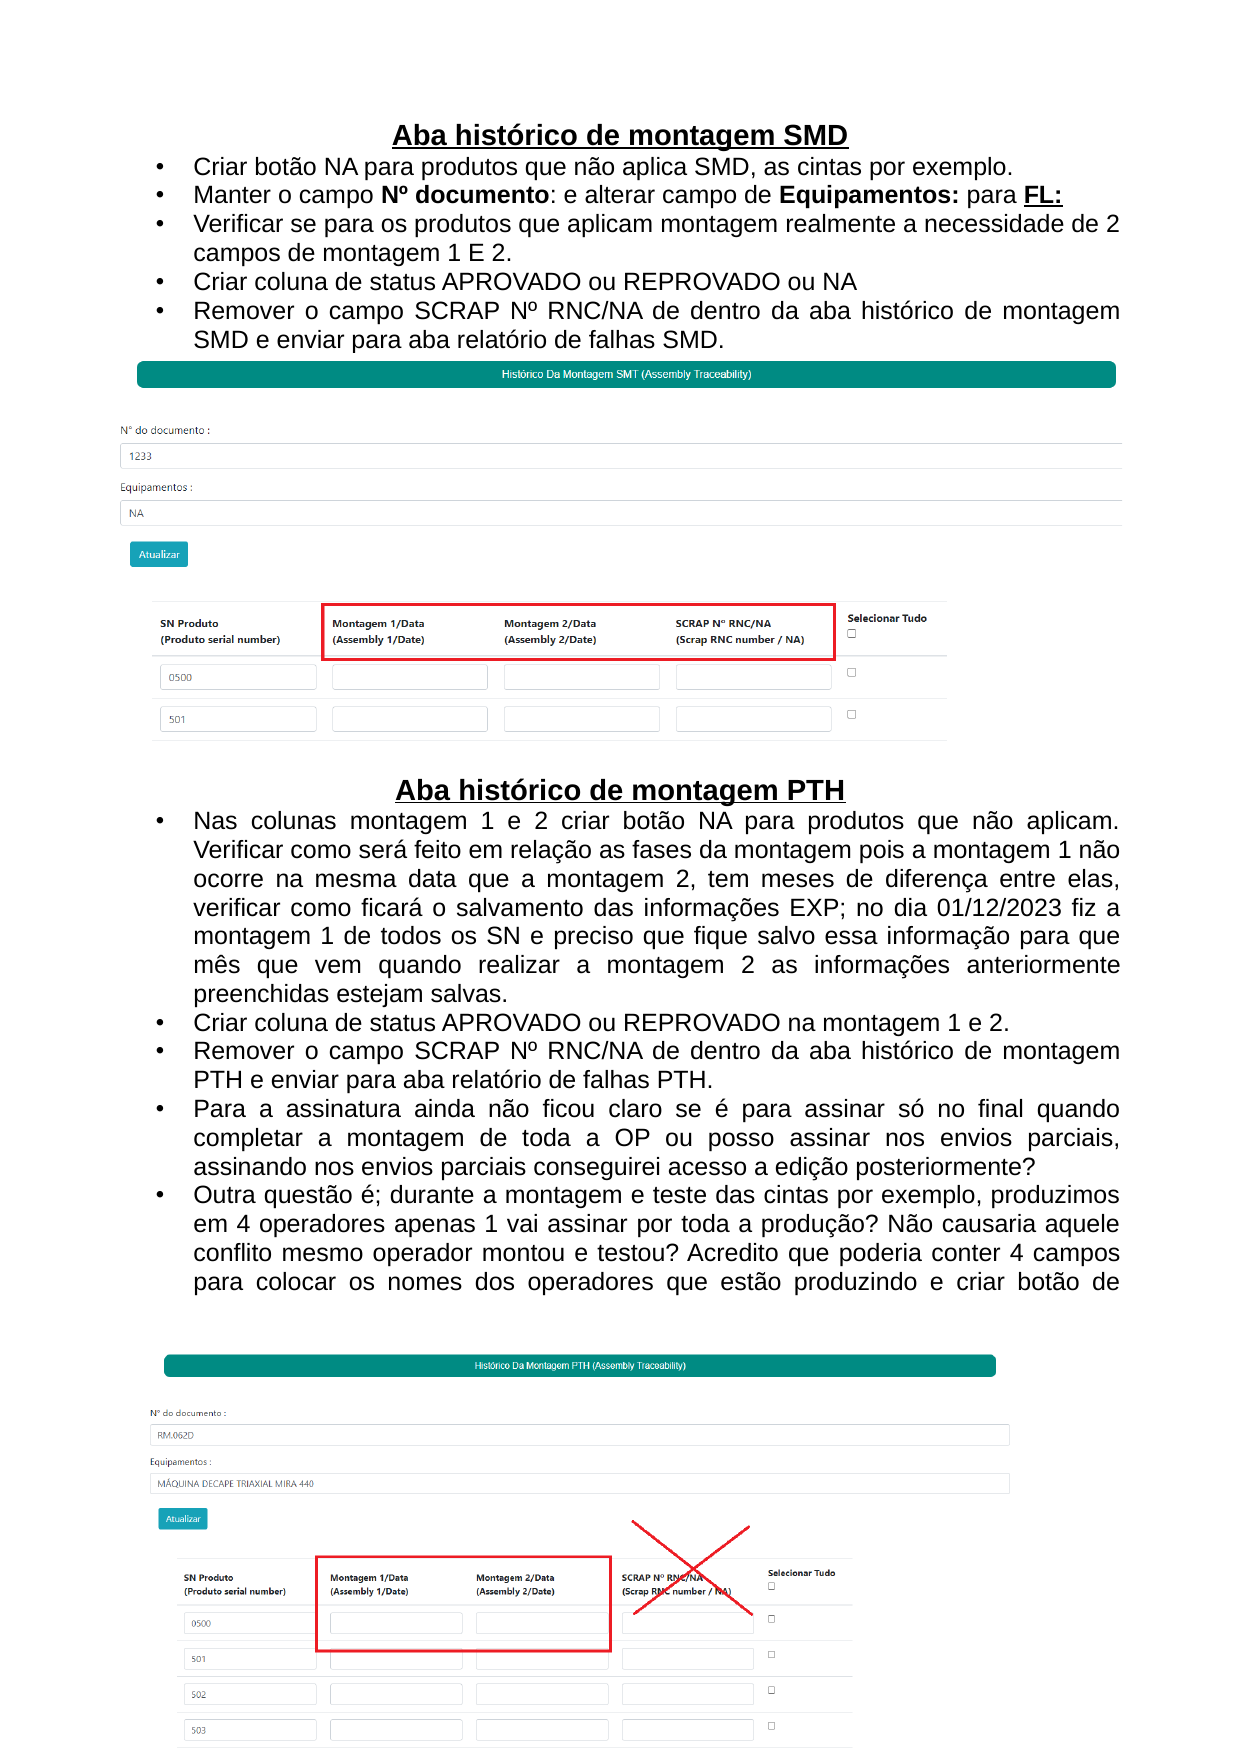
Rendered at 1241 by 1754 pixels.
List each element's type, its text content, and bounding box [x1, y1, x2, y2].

list Criar botão NA para produtos que não aplica SMD, as cintas por exemplo. [156, 152, 1122, 181]
list Remover o campo SCRAP Nº RNC/NA de dentro da aba histórico de montagem SMD e enviar para aba relatório de falhas SMD. [156, 296, 1122, 353]
list Criar coluna de status APROVADO ou REPROVADO na montagem 1 e 2. [156, 1007, 1122, 1036]
list Outra questão é; durante a montagem e teste das cintas por exemplo, produzimos em 4 operadores apenas 1 vai assinar por toda a produção? Não causaria aquele conflito mesmo operador montou e testou? Acredito que poderia conter 4 campos para colocar os nomes dos operadores que estão produzindo e criar botão de [156, 1180, 1122, 1295]
list Para a assinatura ainda não ficou claro se é para assinar só no final quando completar a montagem de toda a OP ou posso assinar nos envios parciais, assinando nos envios parciais conseguirei acesso a edição posteriormente? [156, 1094, 1122, 1180]
text Aba histórico de montagem SMD [118, 118, 1122, 152]
list Criar coluna de status APROVADO ou REPROVADO ou NA [156, 267, 1122, 296]
list Manter o campo Nº documento: e alterar campo de Equipamentos: para FL: [156, 181, 1122, 209]
list Verificar se para os produtos que aplicam montagem realmente a necessidade de 2 campos de montagem 1 E 2. [156, 209, 1122, 267]
text Aba histórico de montagem PTH [118, 773, 1122, 806]
list Nas colunas montagem 1 e 2 criar botão NA para produtos que não aplicam. Verificar como será feito em relação as fases da montagem pois a montagem 1 não ocorre na mesma data que a montagem 2, tem meses de diferença entre elas, verificar como ficará o salvamento das informações EXP; no dia 01/12/2023 fiz a montagem 1 de todos os SN e preciso que fique salvo essa informação para que mês que vem quando realizar a montagem 2 as informações anteriormente preenchidas estejam salvas. [156, 806, 1122, 1007]
list Remover o campo SCRAP Nº RNC/NA de dentro da aba histórico de montagem PTH e enviar para aba relatório de falhas PTH. [156, 1036, 1122, 1094]
